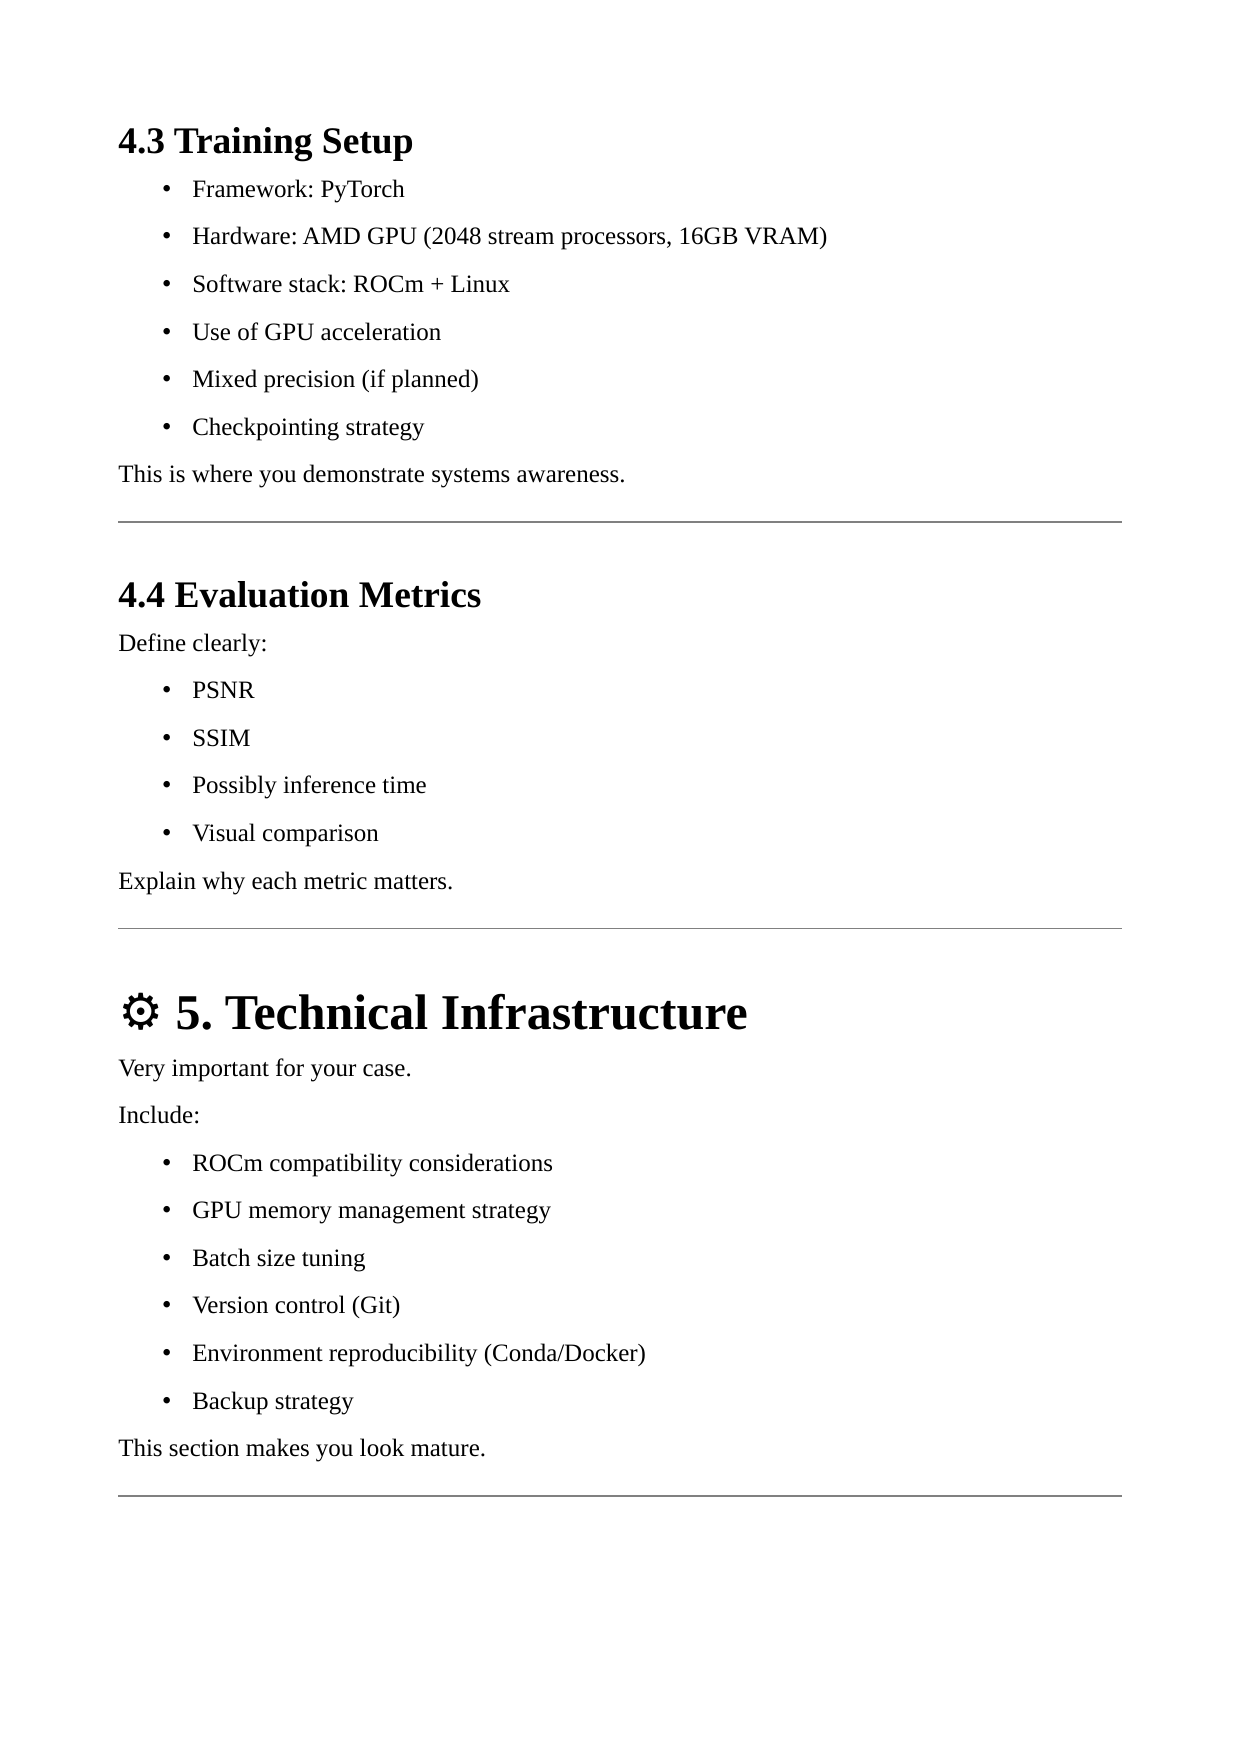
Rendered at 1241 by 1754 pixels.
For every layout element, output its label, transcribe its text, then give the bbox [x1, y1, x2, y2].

list GPU memory management strategy [162, 1195, 1122, 1224]
list Framework: PyTorch [162, 174, 1122, 202]
list Backup strategy [162, 1386, 1122, 1414]
list Batch size tuning [162, 1243, 1122, 1272]
text Very important for your case. [118, 1053, 1122, 1081]
list Software stack: ROCm + Linux [162, 269, 1122, 298]
list Checkpointing strategy [162, 412, 1122, 441]
text This section makes you look mature. [118, 1433, 1122, 1462]
list SSIM [162, 723, 1122, 752]
text Explain why each metric matters. [118, 866, 1122, 894]
subtitle 4.3 Training Setup [118, 118, 1122, 161]
list Version control (Git) [162, 1291, 1122, 1319]
text Define clearly: [118, 628, 1122, 656]
list PSNR [162, 675, 1122, 704]
list Environment reproducibility (Conda/Docker) [162, 1338, 1122, 1367]
subtitle ⚙️ 5. Technical Infrastructure [118, 983, 1122, 1040]
subtitle 4.4 Evaluation Metrics [118, 572, 1122, 615]
text Include: [118, 1100, 1122, 1129]
list Mixed precision (if planned) [162, 364, 1122, 393]
text This is where you demonstrate systems awareness. [118, 459, 1122, 488]
list Possibly inference time [162, 771, 1122, 799]
list Visual comparison [162, 818, 1122, 847]
list Hardware: AMD GPU (2048 stream processors, 16GB VRAM) [162, 221, 1122, 250]
list Use of GPU acceleration [162, 317, 1122, 345]
list ROCm compatibility considerations [162, 1148, 1122, 1177]
